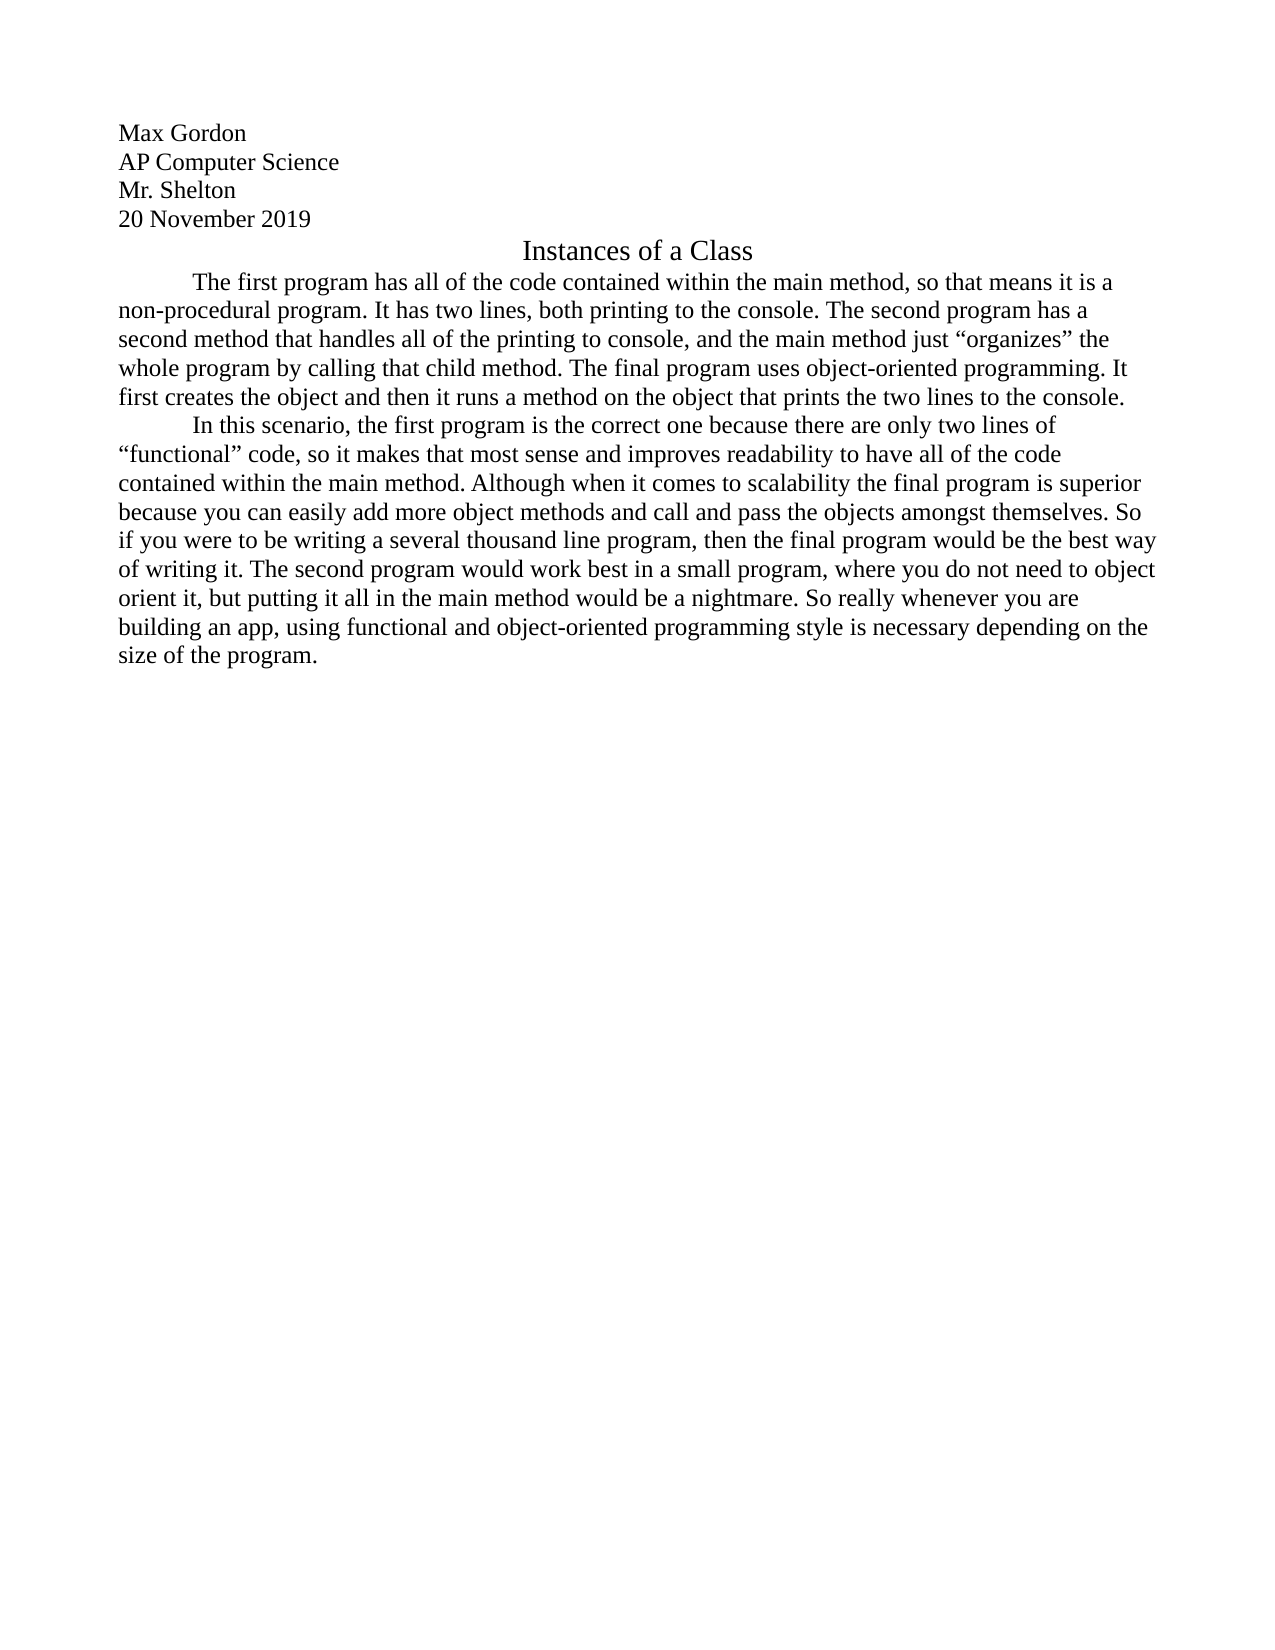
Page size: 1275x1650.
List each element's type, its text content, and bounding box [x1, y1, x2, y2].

text Mr. Shelton [118, 176, 1157, 204]
text Instances of a Class [118, 233, 1157, 267]
text 20 November 2019 [118, 204, 1157, 233]
text In this scenario, the first program is the correct one because there are only two lines of “functional” code, so it makes that most sense and improves readability to have all of the code contained within the main method. Although when it comes to scalability the final program is superior because you can easily add more object methods and call and pass the objects amongst themselves. So if you were to be writing a several thousand line program, then the final program would be the best way of writing it. The second program would work best in a small program, where you do not need to object orient it, but putting it all in the main method would be a nightmare. So really whenever you are building an app, using functional and object-oriented programming style is necessary depending on the size of the program. [118, 410, 1157, 669]
text AP Computer Science [118, 147, 1157, 176]
text Max Gordon [118, 118, 1157, 147]
text The first program has all of the code contained within the main method, so that means it is a non-procedural program. It has two lines, both printing to the console. The second program has a second method that handles all of the printing to console, and the main method just “organizes” the whole program by calling that child method. The final program uses object-oriented programming. It first creates the object and then it runs a method on the object that prints the two lines to the console. [118, 267, 1157, 410]
